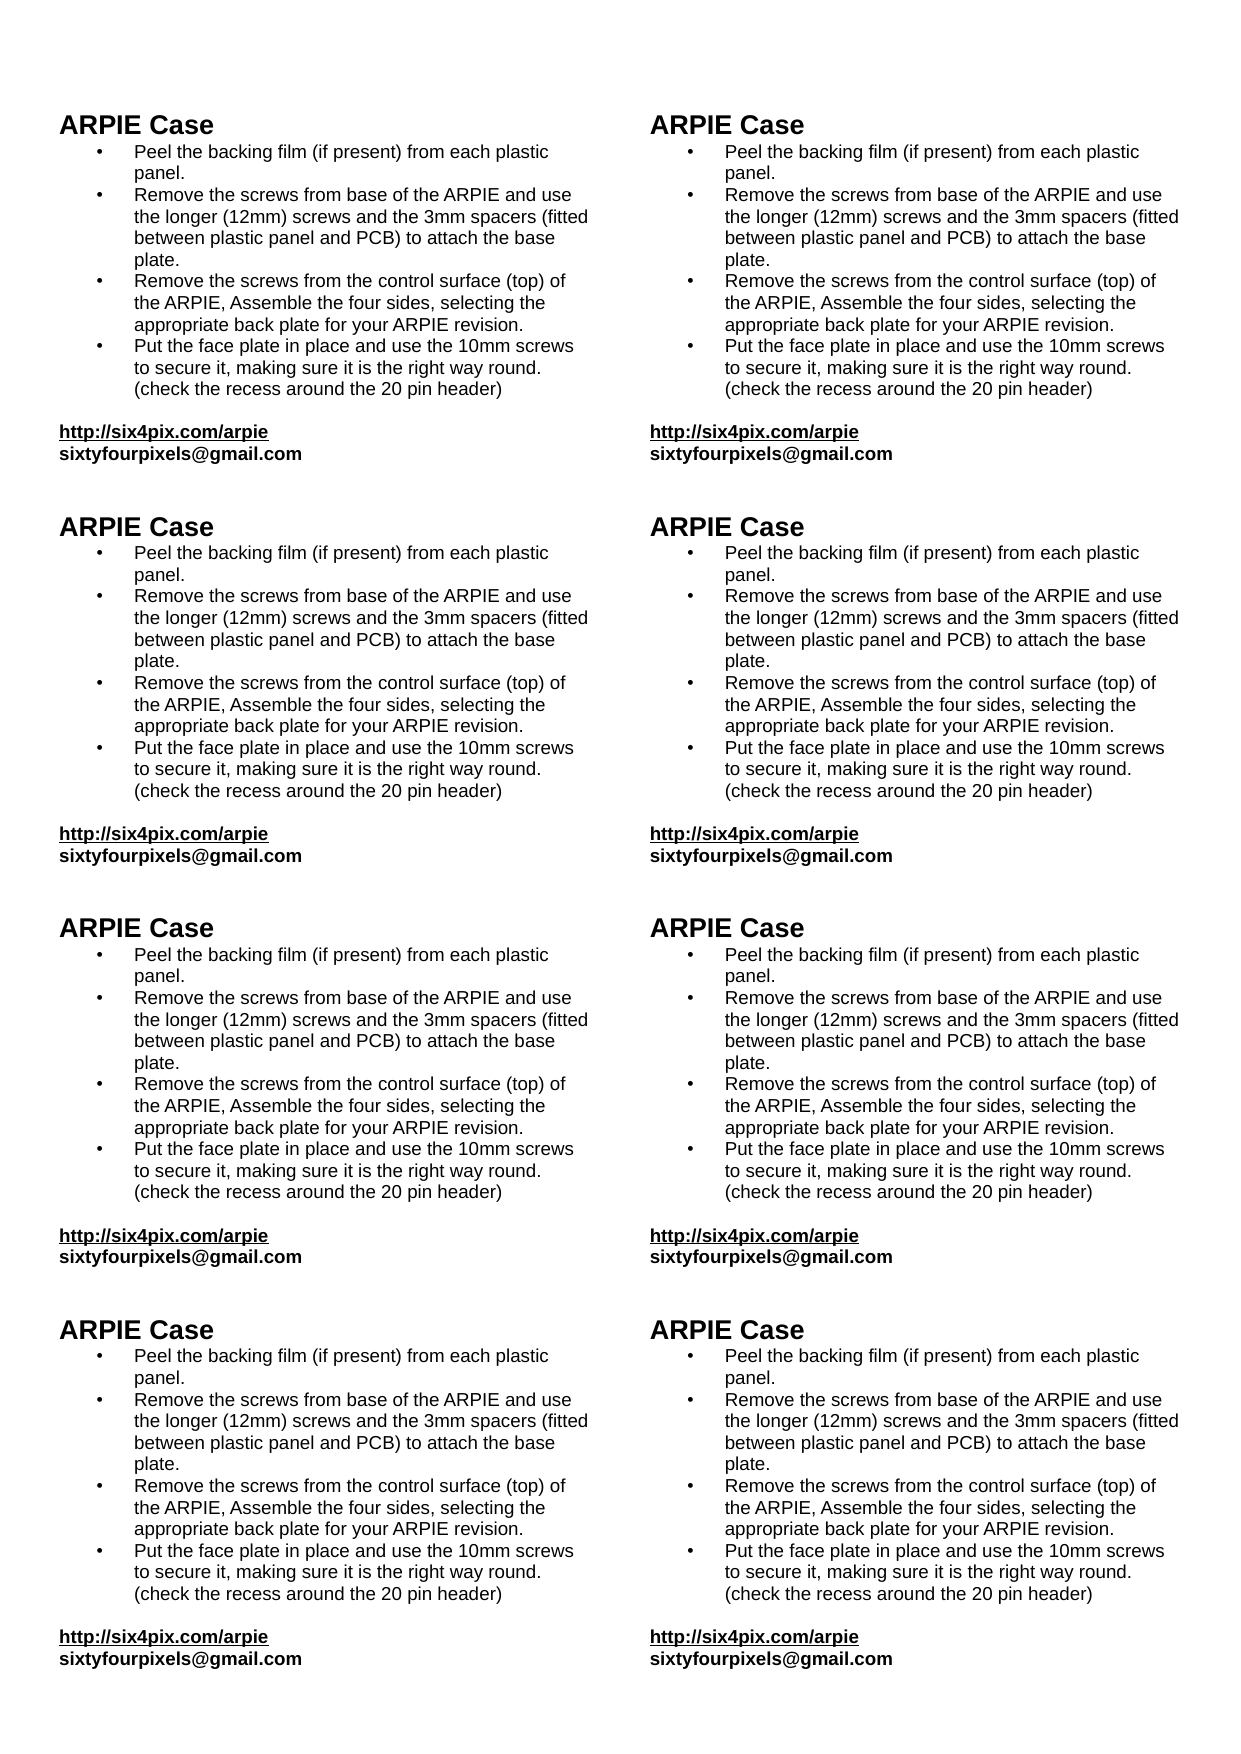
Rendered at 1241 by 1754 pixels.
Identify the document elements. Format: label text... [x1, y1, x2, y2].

table_header ARPIE Case Peel the backing film (if present) from each plastic panel. Remove the screws from base of the ARPIE and use the longer (12mm) screws and the 3mm spacers (fitted between plastic panel and PCB) to attach the base plate. Remove the screws from the control surface (top) of the ARPIE, Assemble the four sides, selecting the appropriate back plate for your ARPIE revision. Put the face plate in place and use the 10mm screws to secure it, making sure it is the right way round. (check the recess around the 20 pin header) http://six4pix.com/arpie sixtyfourpixels@gmail.com [638, 98, 1193, 476]
table_header ARPIE Case Peel the backing film (if present) from each plastic panel. Remove the screws from base of the ARPIE and use the longer (12mm) screws and the 3mm spacers (fitted between plastic panel and PCB) to attach the base plate. Remove the screws from the control surface (top) of the ARPIE, Assemble the four sides, selecting the appropriate back plate for your ARPIE revision. Put the face plate in place and use the 10mm screws to secure it, making sure it is the right way round. (check the recess around the 20 pin header) http://six4pix.com/arpie sixtyfourpixels@gmail.com [47, 901, 602, 1279]
table_header ARPIE Case Peel the backing film (if present) from each plastic panel. Remove the screws from base of the ARPIE and use the longer (12mm) screws and the 3mm spacers (fitted between plastic panel and PCB) to attach the base plate. Remove the screws from the control surface (top) of the ARPIE, Assemble the four sides, selecting the appropriate back plate for your ARPIE revision. Put the face plate in place and use the 10mm screws to secure it, making sure it is the right way round. (check the recess around the 20 pin header) http://six4pix.com/arpie sixtyfourpixels@gmail.com [47, 1302, 602, 1681]
table_header ARPIE Case Peel the backing film (if present) from each plastic panel. Remove the screws from base of the ARPIE and use the longer (12mm) screws and the 3mm spacers (fitted between plastic panel and PCB) to attach the base plate. Remove the screws from the control surface (top) of the ARPIE, Assemble the four sides, selecting the appropriate back plate for your ARPIE revision. Put the face plate in place and use the 10mm screws to secure it, making sure it is the right way round. (check the recess around the 20 pin header) http://six4pix.com/arpie sixtyfourpixels@gmail.com [47, 98, 602, 476]
table_header ARPIE Case Peel the backing film (if present) from each plastic panel. Remove the screws from base of the ARPIE and use the longer (12mm) screws and the 3mm spacers (fitted between plastic panel and PCB) to attach the base plate. Remove the screws from the control surface (top) of the ARPIE, Assemble the four sides, selecting the appropriate back plate for your ARPIE revision. Put the face plate in place and use the 10mm screws to secure it, making sure it is the right way round. (check the recess around the 20 pin header) http://six4pix.com/arpie sixtyfourpixels@gmail.com [47, 499, 602, 878]
table_header ARPIE Case Peel the backing film (if present) from each plastic panel. Remove the screws from base of the ARPIE and use the longer (12mm) screws and the 3mm spacers (fitted between plastic panel and PCB) to attach the base plate. Remove the screws from the control surface (top) of the ARPIE, Assemble the four sides, selecting the appropriate back plate for your ARPIE revision. Put the face plate in place and use the 10mm screws to secure it, making sure it is the right way round. (check the recess around the 20 pin header) http://six4pix.com/arpie sixtyfourpixels@gmail.com [638, 499, 1193, 878]
table_header ARPIE Case Peel the backing film (if present) from each plastic panel. Remove the screws from base of the ARPIE and use the longer (12mm) screws and the 3mm spacers (fitted between plastic panel and PCB) to attach the base plate. Remove the screws from the control surface (top) of the ARPIE, Assemble the four sides, selecting the appropriate back plate for your ARPIE revision. Put the face plate in place and use the 10mm screws to secure it, making sure it is the right way round. (check the recess around the 20 pin header) http://six4pix.com/arpie sixtyfourpixels@gmail.com [638, 1302, 1193, 1681]
table_header ARPIE Case Peel the backing film (if present) from each plastic panel. Remove the screws from base of the ARPIE and use the longer (12mm) screws and the 3mm spacers (fitted between plastic panel and PCB) to attach the base plate. Remove the screws from the control surface (top) of the ARPIE, Assemble the four sides, selecting the appropriate back plate for your ARPIE revision. Put the face plate in place and use the 10mm screws to secure it, making sure it is the right way round. (check the recess around the 20 pin header) http://six4pix.com/arpie sixtyfourpixels@gmail.com [638, 901, 1193, 1279]
